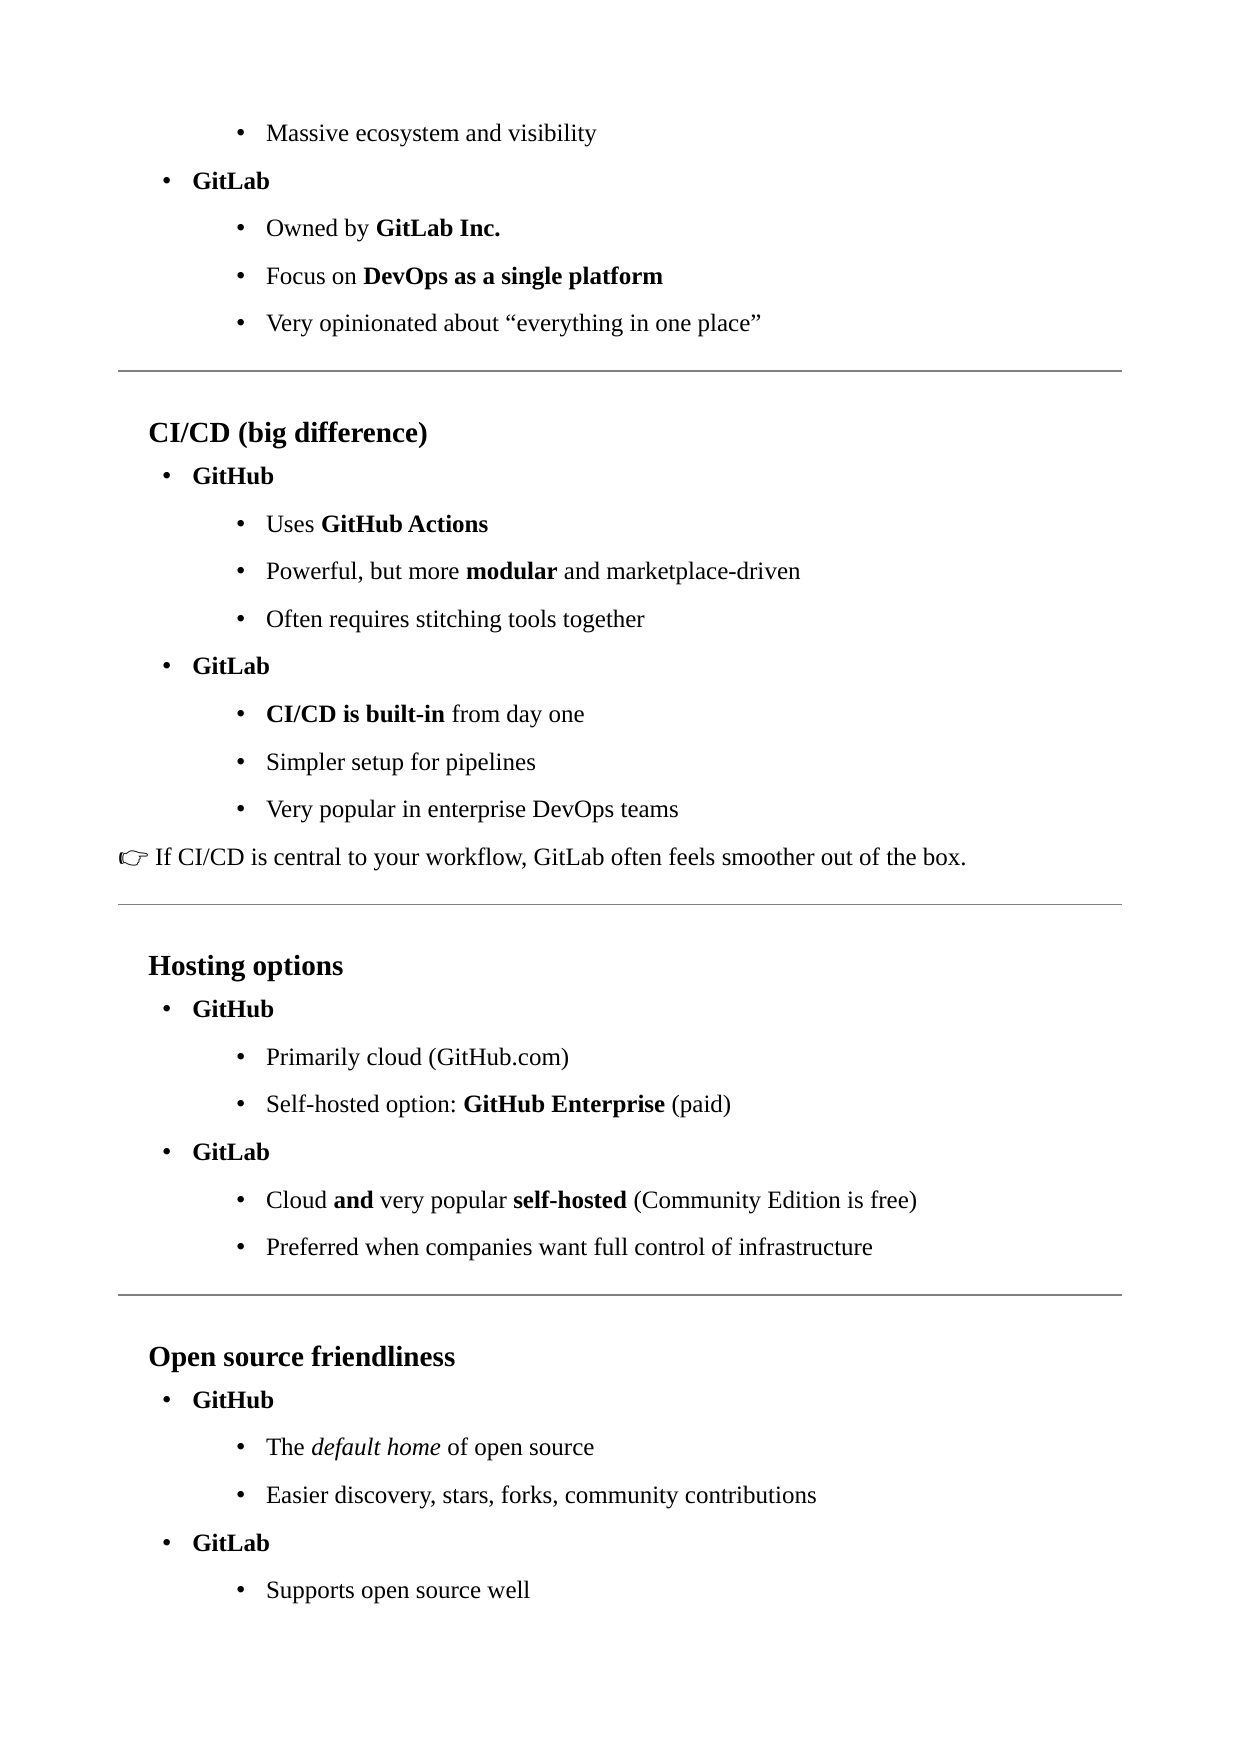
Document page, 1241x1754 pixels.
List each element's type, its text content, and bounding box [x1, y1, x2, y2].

list Primarily cloud (GitHub.com) [236, 1042, 1122, 1071]
list GitHub [162, 461, 1122, 490]
list Self-hosted option: GitHub Enterprise (paid) [236, 1089, 1122, 1118]
list GitLab [162, 1528, 1122, 1556]
list Easier discovery, stars, forks, community contributions [236, 1480, 1122, 1509]
list Very popular in enterprise DevOps teams [236, 794, 1122, 823]
list GitLab [162, 166, 1122, 194]
list Powerful, but more modular and marketplace-driven [236, 556, 1122, 585]
list GitHub [162, 1385, 1122, 1414]
subtitle 🔹 CI/CD (big difference) [118, 415, 1122, 448]
subtitle 🔹 Hosting options [118, 948, 1122, 982]
list Preferred when companies want full control of infrastructure [236, 1232, 1122, 1261]
subtitle 🔹 Open source friendliness [118, 1339, 1122, 1372]
list Very opinionated about “everything in one place” [236, 308, 1122, 337]
text 👉 If CI/CD is central to your workflow, GitLab often feels smoother out of the box. [118, 842, 1122, 871]
list Massive ecosystem and visibility [236, 118, 1122, 147]
list The default home of open source [236, 1432, 1122, 1461]
list Supports open source well [236, 1575, 1122, 1604]
list Owned by GitLab Inc. [236, 213, 1122, 242]
list Simpler setup for pipelines [236, 747, 1122, 775]
list Cloud and very popular self-hosted (Community Edition is free) [236, 1185, 1122, 1213]
list GitLab [162, 1137, 1122, 1166]
list Focus on DevOps as a single platform [236, 261, 1122, 290]
list Often requires stitching tools together [236, 604, 1122, 633]
list CI/CD is built-in from day one [236, 699, 1122, 728]
list GitHub [162, 994, 1122, 1023]
list GitLab [162, 651, 1122, 680]
list Uses GitHub Actions [236, 509, 1122, 537]
